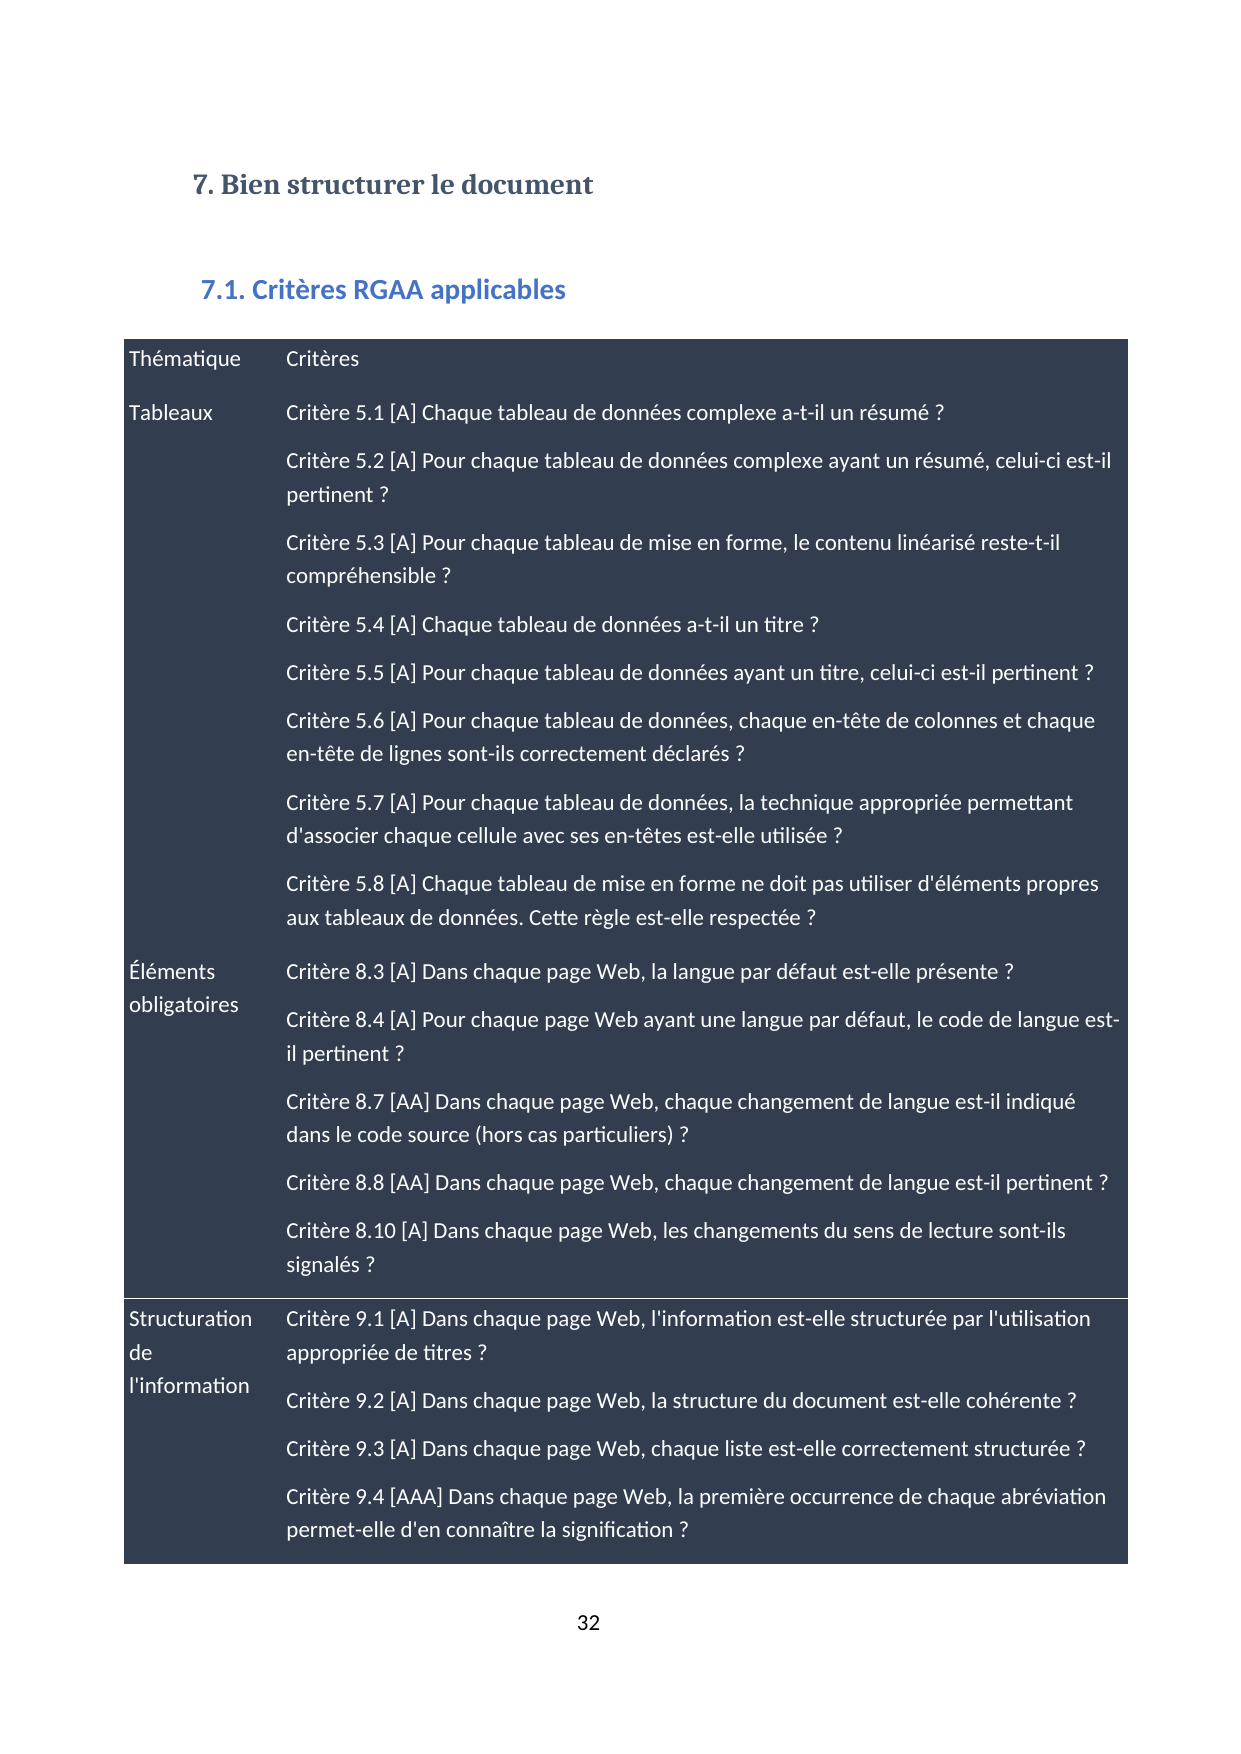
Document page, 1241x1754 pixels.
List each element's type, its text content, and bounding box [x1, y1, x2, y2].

subtitle 7.1. Critères RGAA applicables [156, 271, 1122, 306]
table_header Thématique [124, 339, 281, 393]
table_cell Critère 8.3 [A] Dans chaque page Web, la langue par défaut est-elle présente ? Critère 8.4 [A] Pour chaque page Web ayant une langue par défaut, le code de langue est-il pertinent ? Critère 8.7 [AA] Dans chaque page Web, chaque changement de langue est-il indiqué dans le code source (hors cas particuliers) ? Critère 8.8 [AA] Dans chaque page Web, chaque changement de langue est-il pertinent ? Critère 8.10 [A] Dans chaque page Web, les changements du sens de lecture sont-ils signalés ? [281, 951, 1128, 1298]
subtitle 7. Bien structurer le document [156, 168, 1122, 202]
table_header Critères [281, 339, 1128, 393]
table_cell Éléments obligatoires [124, 951, 281, 1298]
table_cell Critère 9.1 [A] Dans chaque page Web, l'information est-elle structurée par l'utilisation appropriée de titres ? Critère 9.2 [A] Dans chaque page Web, la structure du document est-elle cohérente ? Critère 9.3 [A] Dans chaque page Web, chaque liste est-elle correctement structurée ? Critère 9.4 [AAA] Dans chaque page Web, la première occurrence de chaque abréviation permet-elle d'en connaître la signification ? [281, 1299, 1128, 1564]
table_cell Critère 5.1 [A] Chaque tableau de données complexe a-t-il un résumé ? Critère 5.2 [A] Pour chaque tableau de données complexe ayant un résumé, celui-ci est-il pertinent ? Critère 5.3 [A] Pour chaque tableau de mise en forme, le contenu linéarisé reste-t-il compréhensible ? Critère 5.4 [A] Chaque tableau de données a-t-il un titre ? Critère 5.5 [A] Pour chaque tableau de données ayant un titre, celui-ci est-il pertinent ? Critère 5.6 [A] Pour chaque tableau de données, chaque en-tête de colonnes et chaque en-tête de lignes sont-ils correctement déclarés ? Critère 5.7 [A] Pour chaque tableau de données, la technique appropriée permettant d'associer chaque cellule avec ses en-têtes est-elle utilisée ? Critère 5.8 [A] Chaque tableau de mise en forme ne doit pas utiliser d'éléments propres aux tableaux de données. Cette règle est-elle respectée ? [281, 393, 1128, 951]
table_cell Tableaux [124, 393, 281, 951]
table_cell Structuration de l'information [124, 1299, 281, 1564]
